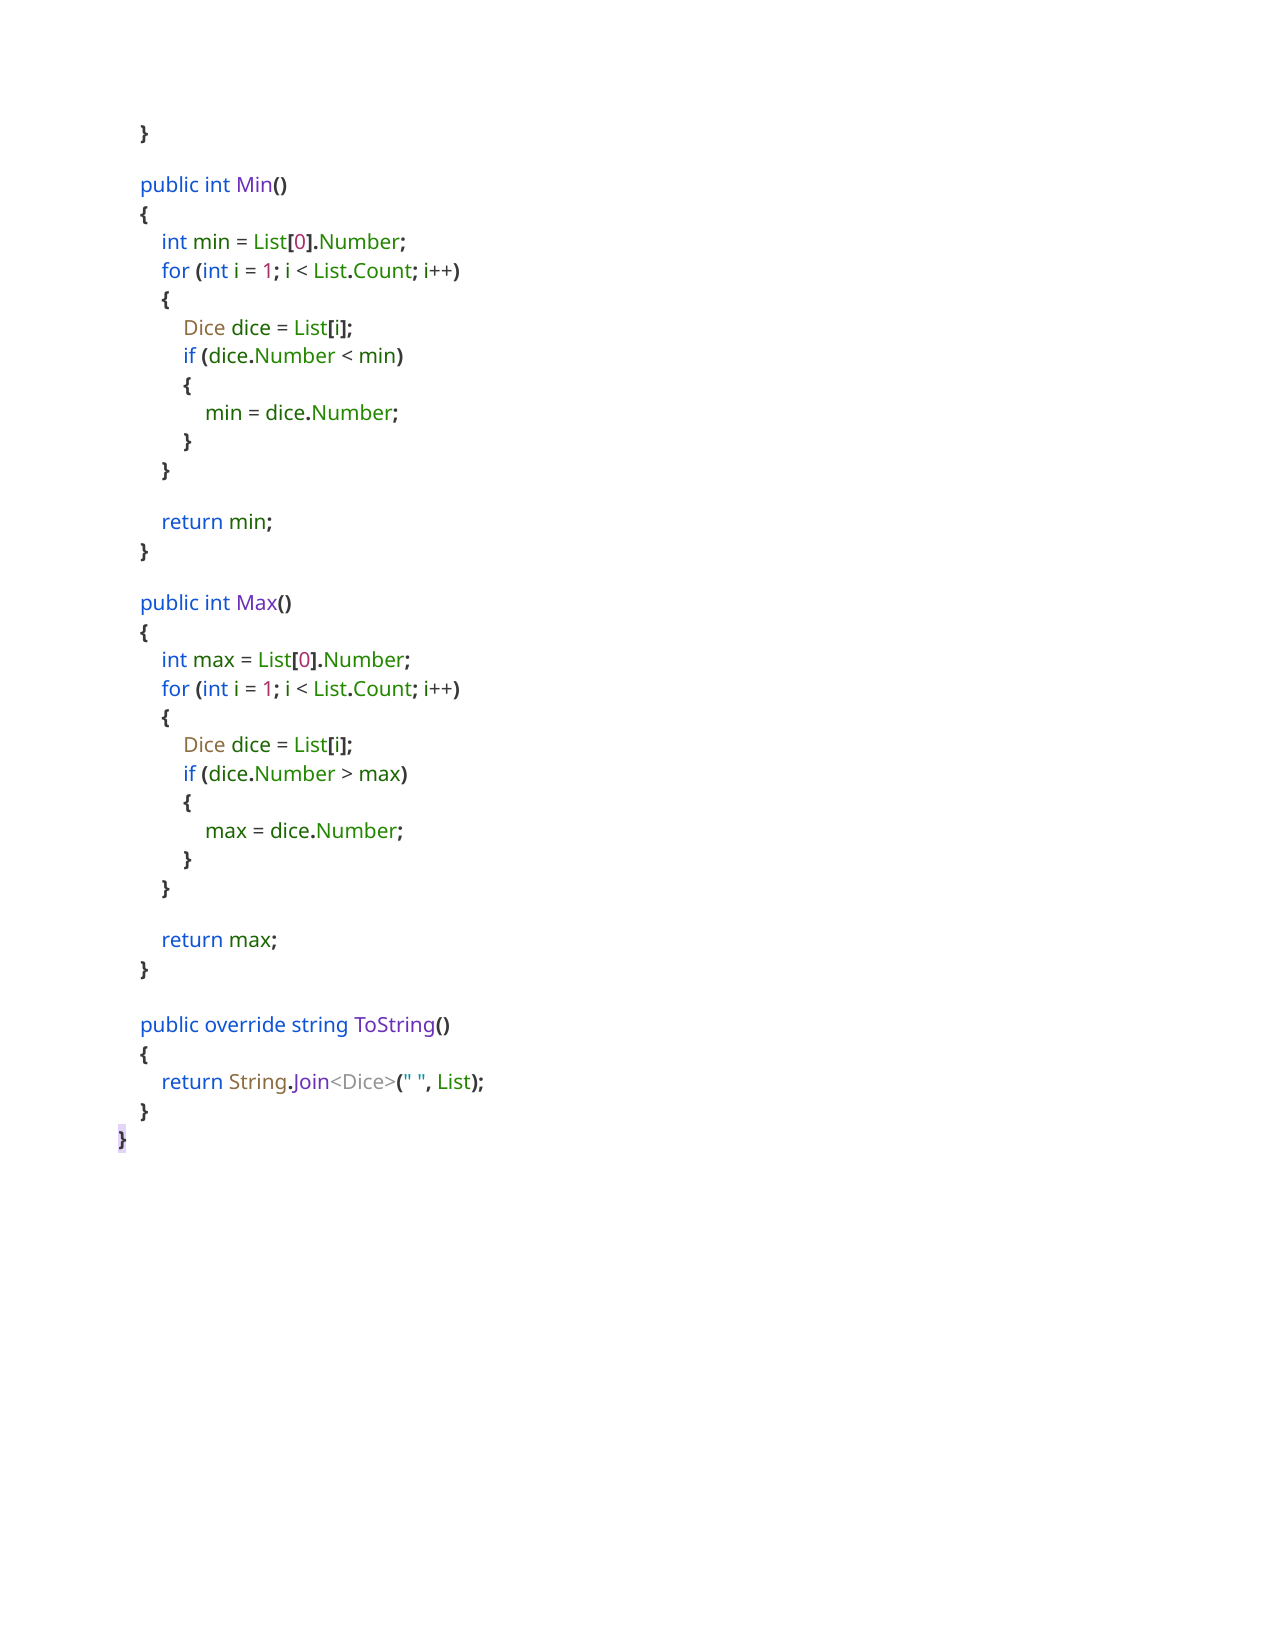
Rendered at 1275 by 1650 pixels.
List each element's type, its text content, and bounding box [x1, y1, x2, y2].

text } public int Min() { int min = List[0].Number; for (int i = 1; i < List.Count; i++) { Dice dice = List[i]; if (dice.Number < min) { min = dice.Number; } } return min; } public int Max() { int max = List[0].Number; for (int i = 1; i < List.Count; i++) { Dice dice = List[i]; if (dice.Number > max) { max = dice.Number; } } return max; } public override string ToString() { return String.Join<Dice>(" ", List); } } [118, 118, 1157, 1153]
